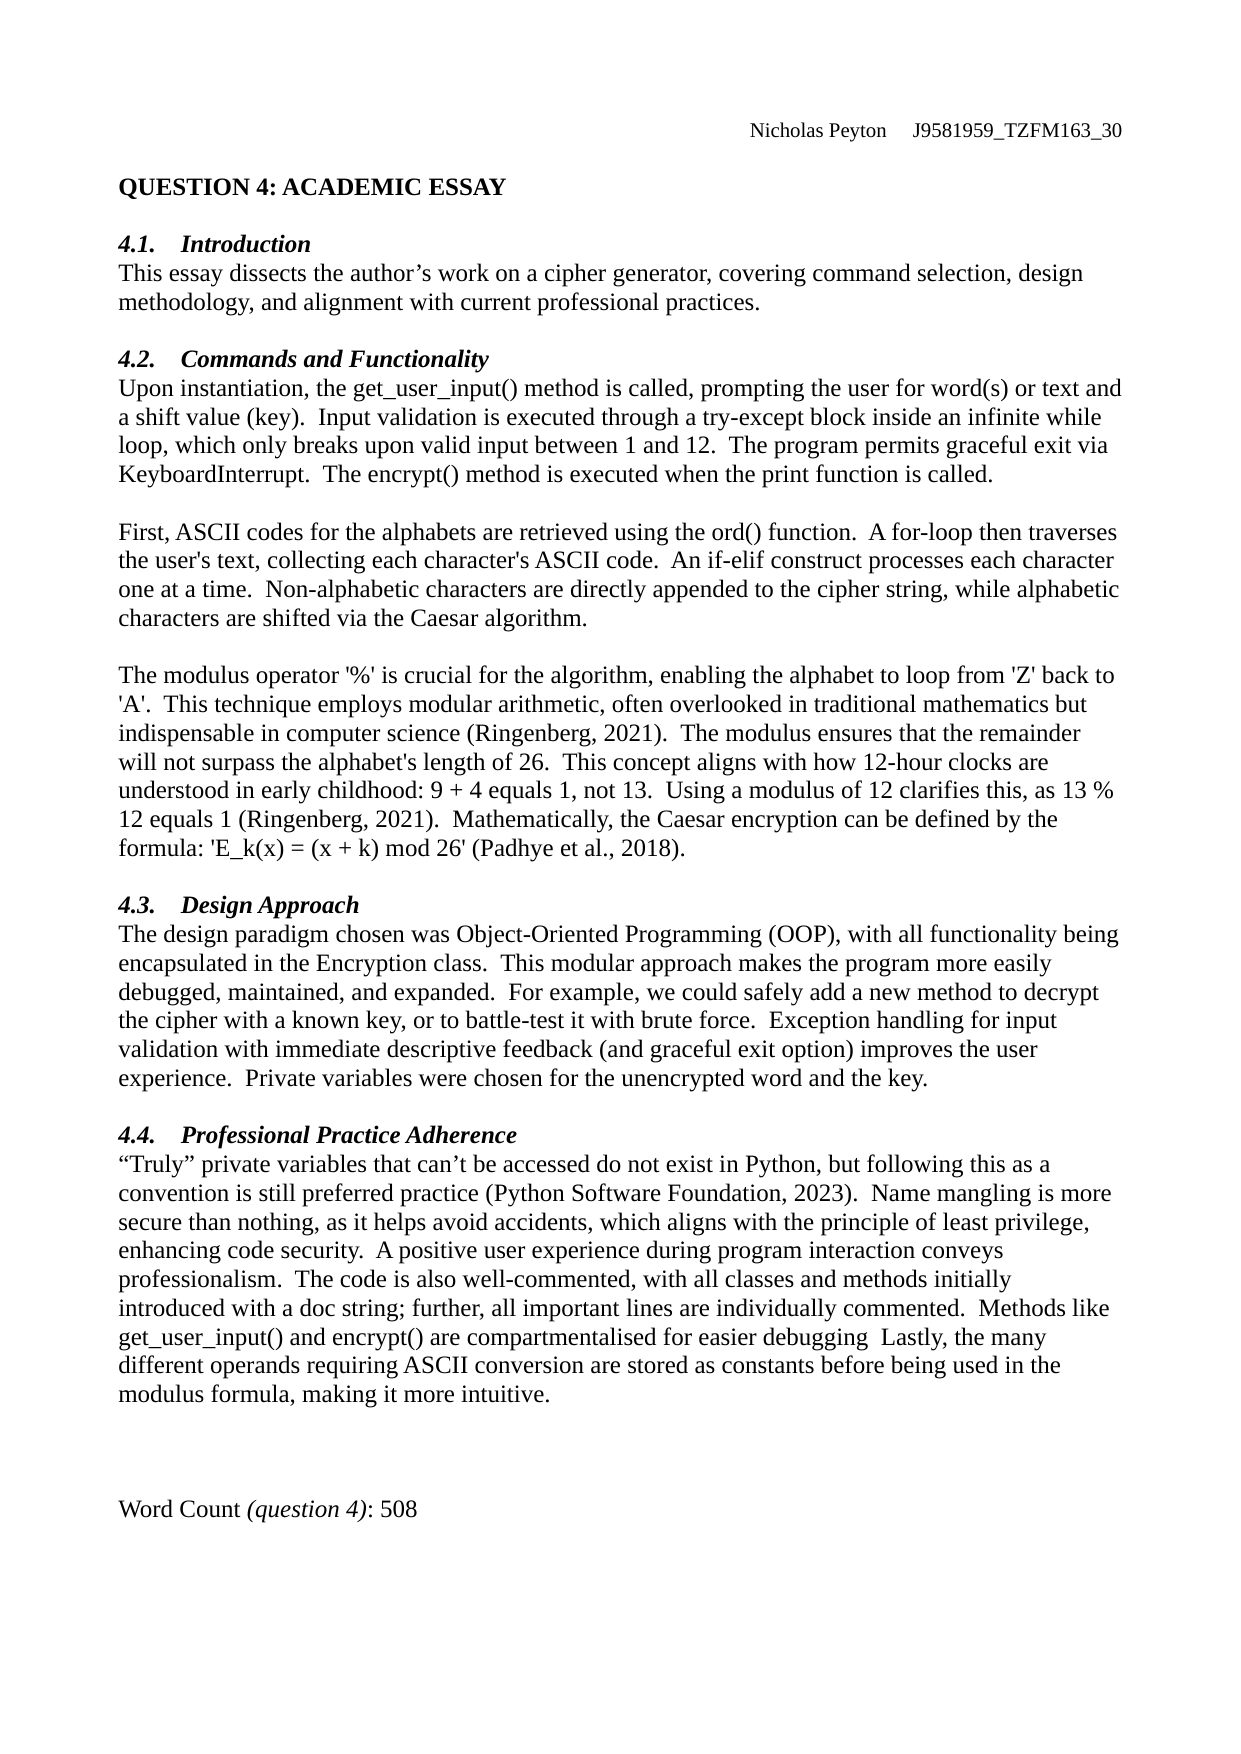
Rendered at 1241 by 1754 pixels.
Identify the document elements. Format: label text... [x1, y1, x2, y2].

text Word Count (question 4): 508 [118, 1494, 1122, 1523]
text Upon instantiation, the get_user_input() method is called, prompting the user for word(s) or text and a shift value (key). Input validation is executed through a try-except block inside an infinite while loop, which only breaks upon valid input between 1 and 12. The program permits graceful exit via KeyboardInterrupt. The encrypt() method is executed when the print function is called. [118, 373, 1122, 488]
text QUESTION 4: ACADEMIC ESSAY [118, 172, 1122, 200]
text First, ASCII codes for the alphabets are retrieved using the ord() function. A for-loop then traverses the user's text, collecting each character's ASCII code. An if-elif construct processes each character one at a time. Non-alphabetic characters are directly appended to the cipher string, while alphabetic characters are shifted via the Caesar algorithm. [118, 517, 1122, 632]
text 4.1. Introduction [118, 229, 1122, 258]
text 4.4. Professional Practice Adherence [118, 1120, 1122, 1149]
text 4.3. Design Approach [118, 890, 1122, 919]
text This essay dissects the author’s work on a cipher generator, covering command selection, design methodology, and alignment with current professional practices. [118, 258, 1122, 315]
text The design paradigm chosen was Object-Oriented Programming (OOP), with all functionality being encapsulated in the Encryption class. This modular approach makes the program more easily debugged, maintained, and expanded. For example, we could safely add a new method to decrypt the cipher with a known key, or to battle-test it with brute force. Exception handling for input validation with immediate descriptive feedback (and graceful exit option) improves the user experience. Private variables were chosen for the unencrypted word and the key. [118, 919, 1122, 1092]
text 4.2. Commands and Functionality [118, 344, 1122, 373]
text “Truly” private variables that can’t be accessed do not exist in Python, but following this as a convention is still preferred practice (Python Software Foundation, 2023). Name mangling is more secure than nothing, as it helps avoid accidents, which aligns with the principle of least privilege, enhancing code security. A positive user experience during program interaction conveys professionalism. The code is also well-commented, with all classes and methods initially introduced with a doc string; further, all important lines are individually commented. Methods like get_user_input() and encrypt() are compartmentalised for easier debugging Lastly, the many different operands requiring ASCII conversion are stored as constants before being used in the modulus formula, making it more intuitive. [118, 1149, 1122, 1408]
text The modulus operator '%' is crucial for the algorithm, enabling the alphabet to loop from 'Z' back to 'A'. This technique employs modular arithmetic, often overlooked in traditional mathematics but indispensable in computer science (Ringenberg, 2021). The modulus ensures that the remainder will not surpass the alphabet's length of 26. This concept aligns with how 12-hour clocks are understood in early childhood: 9 + 4 equals 1, not 13. Using a modulus of 12 clarifies this, as 13 % 12 equals 1 (Ringenberg, 2021). Mathematically, the Caesar encryption can be defined by the formula: 'E_k(x) = (x + k) mod 26' (Padhye et al., 2018). [118, 660, 1122, 862]
